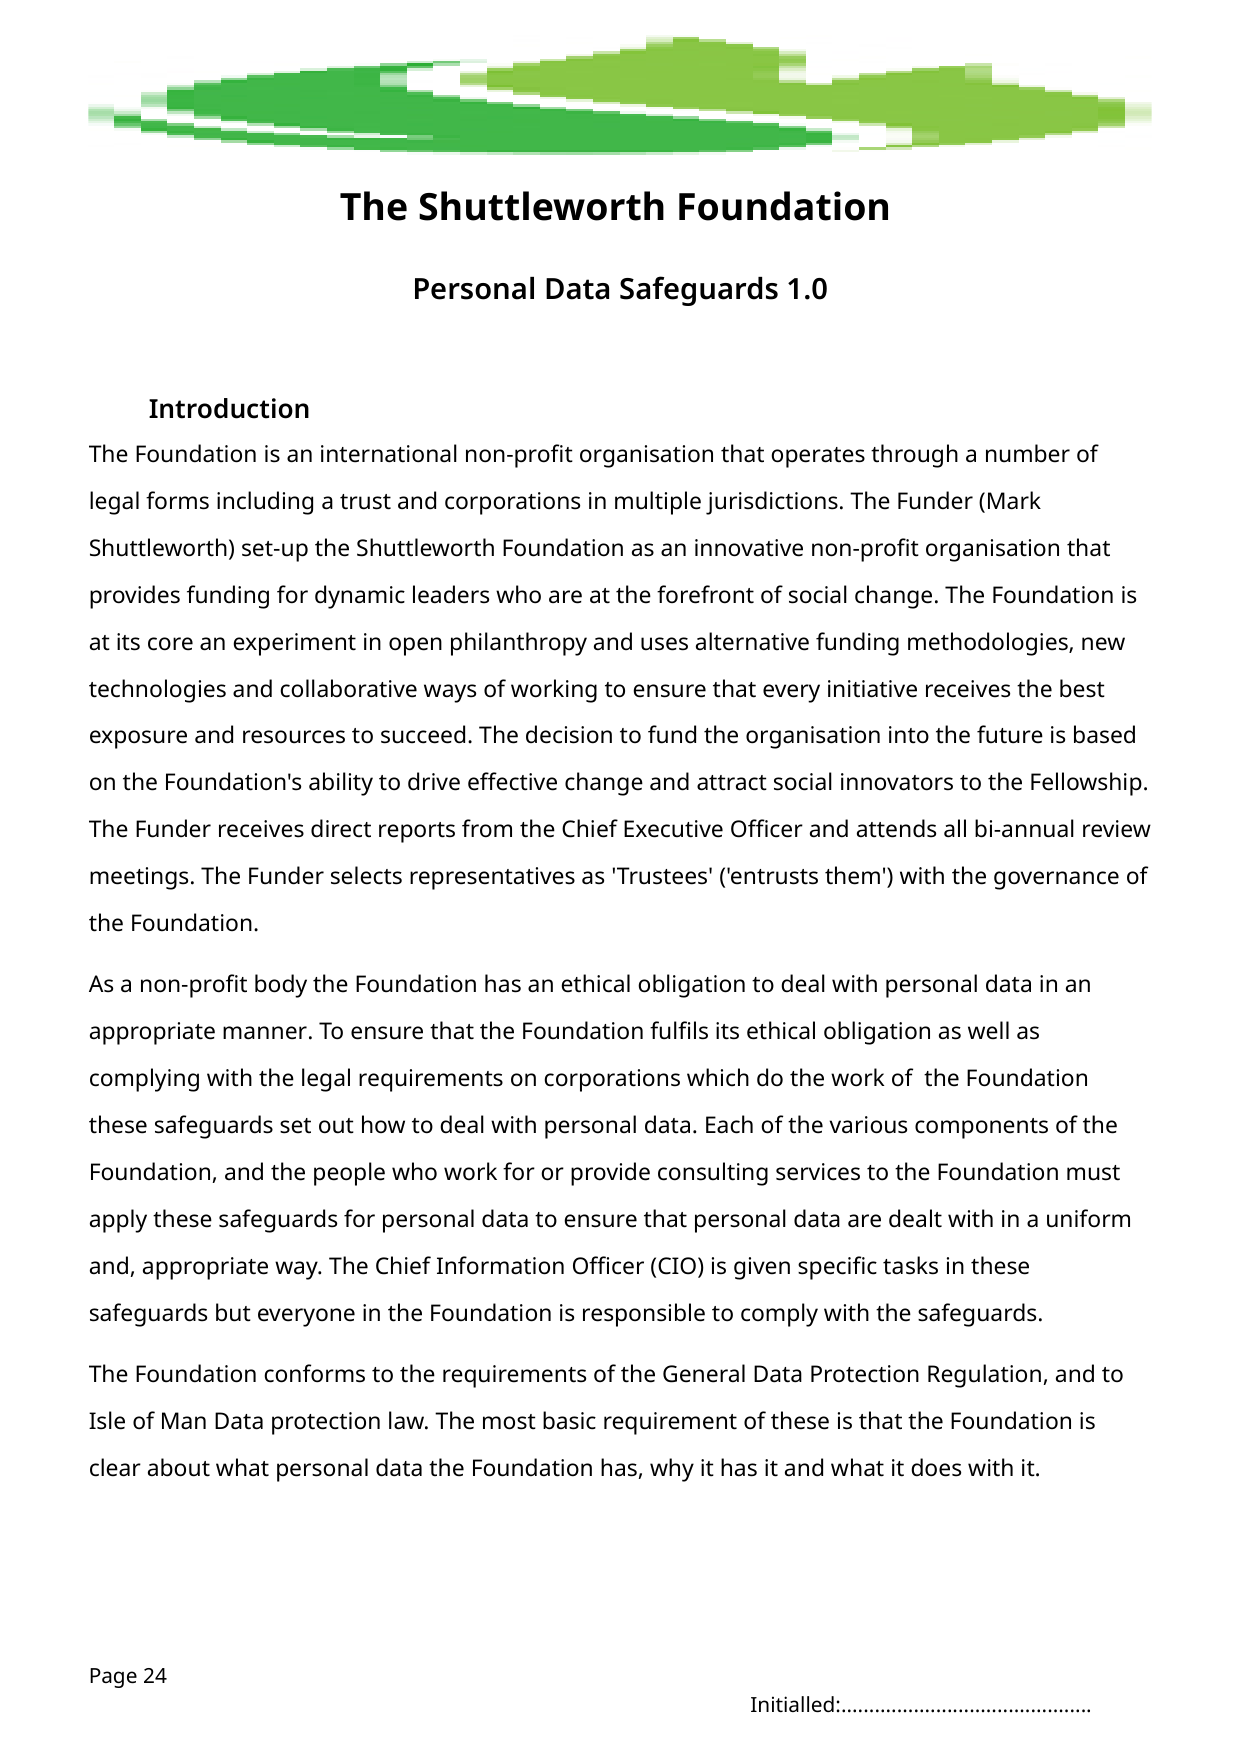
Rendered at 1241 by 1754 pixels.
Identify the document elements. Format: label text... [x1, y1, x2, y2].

subtitle Personal Data Safeguards 1.0 [88, 268, 1152, 308]
text As a non-profit body the Foundation has an ethical obligation to deal with personal data in an appropriate manner. To ensure that the Foundation fulfils its ethical obligation as well as complying with the legal requirements on corporations which do the work of the Foundation these safeguards set out how to deal with personal data. Each of the various components of the Foundation, and the people who work for or provide consulting services to the Foundation must apply these safeguards for personal data to ensure that personal data are dealt with in a uniform and, appropriate way. The Chief Information Officer (CIO) is given specific tasks in these safeguards but everyone in the Foundation is responsible to comply with the safeguards. [88, 968, 1152, 1328]
text The Foundation is an international non-profit organisation that operates through a number of legal forms including a trust and corporations in multiple jurisdictions. The Funder (Mark Shuttleworth) set-up the Shuttleworth Foundation as an innovative non-profit organisation that provides funding for dynamic leaders who are at the forefront of social change. The Foundation is at its core an experiment in open philanthropy and uses alternative funding methodologies, new technologies and collaborative ways of working to ensure that every initiative receives the best exposure and resources to succeed. The decision to fund the organisation into the future is based on the Foundation's ability to drive effective change and attract social innovators to the Fellowship. The Funder receives direct reports from the Chief Executive Officer and attends all bi-annual review meetings. The Funder selects representatives as 'Trustees' ('entrusts them') with the governance of the Foundation. [88, 438, 1152, 938]
text The Foundation conforms to the requirements of the General Data Protection Regulation, and to Isle of Man Data protection law. The most basic requirement of these is that the Foundation is clear about what personal data the Foundation has, why it has it and what it does with it. [88, 1358, 1152, 1483]
picture [88, 35, 1152, 155]
title The Shuttleworth Foundation [88, 180, 1152, 231]
subtitle Introduction [88, 390, 1152, 426]
